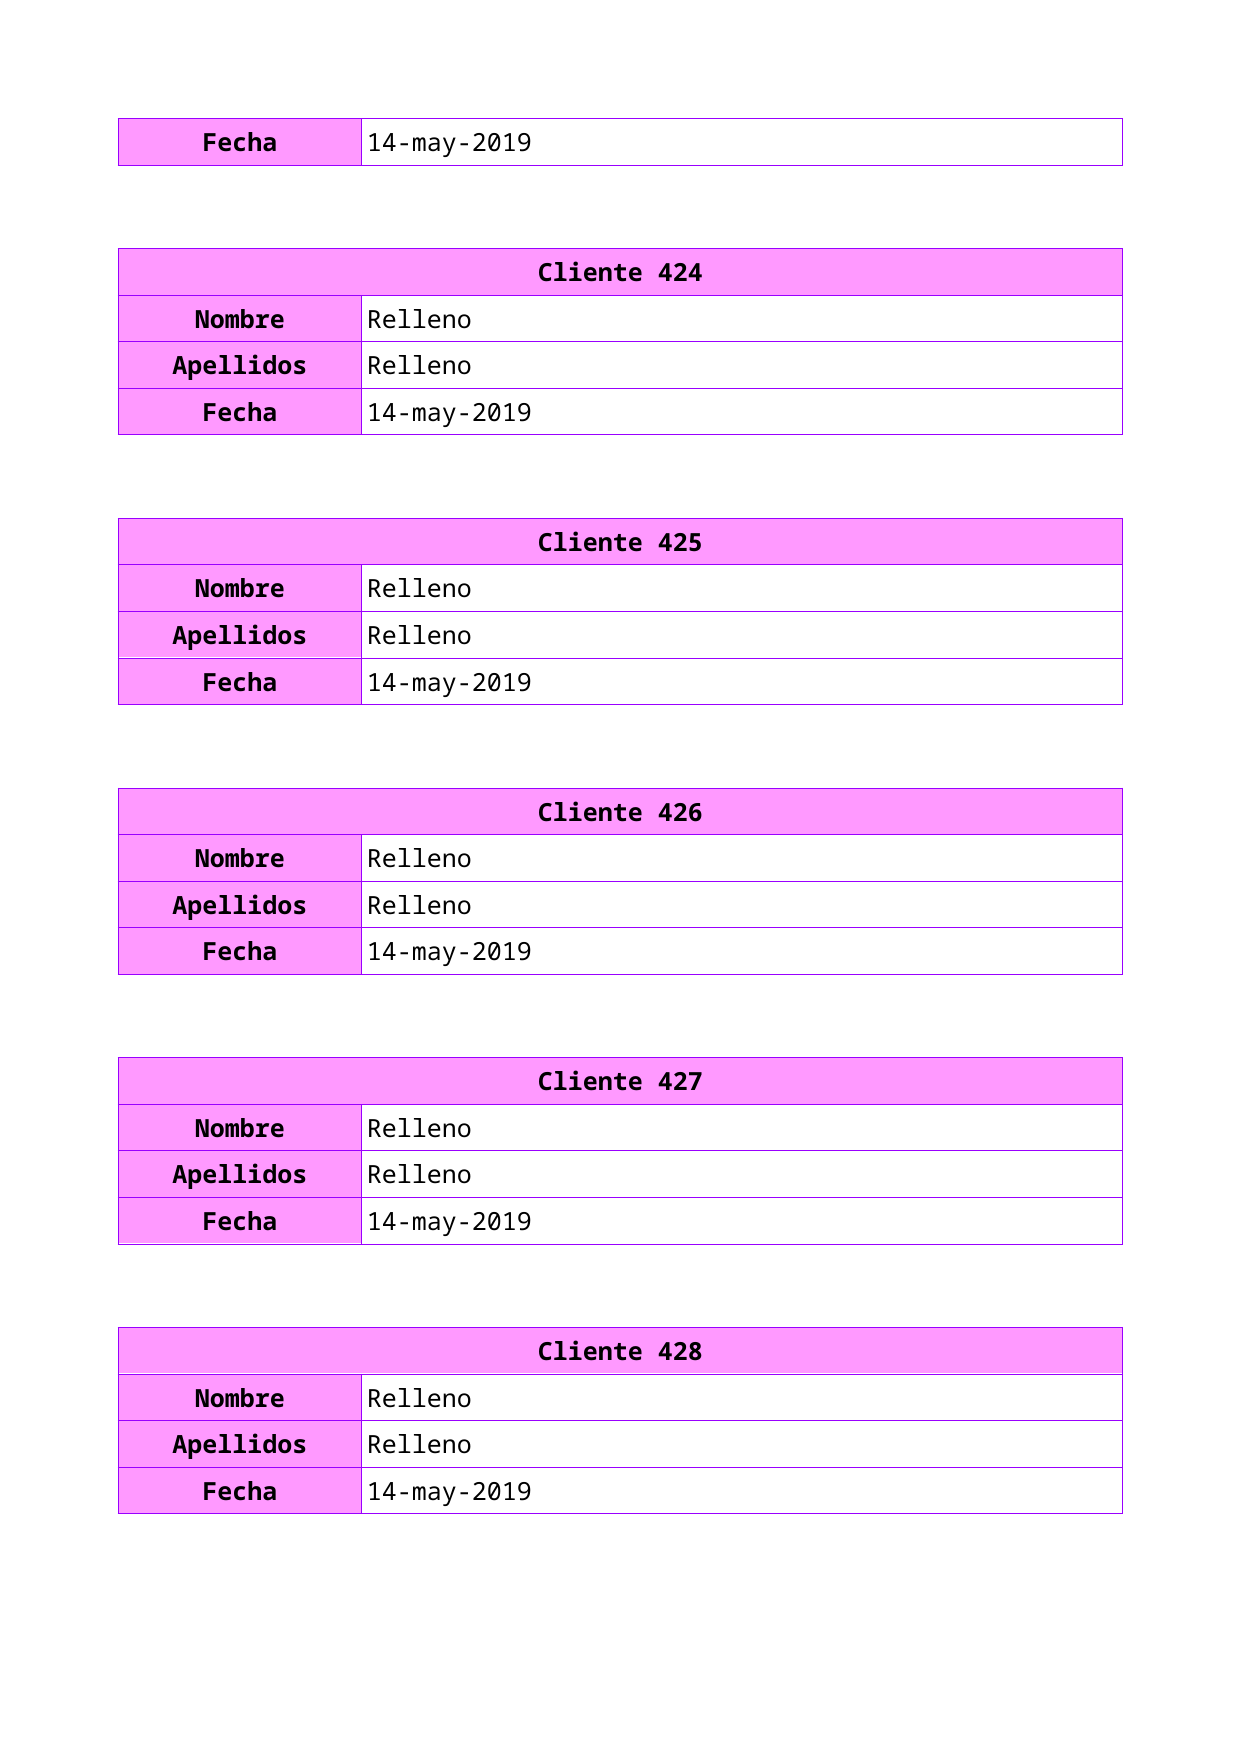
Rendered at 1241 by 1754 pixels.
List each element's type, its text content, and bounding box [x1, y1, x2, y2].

table_cell 14-may-2019 [362, 119, 1122, 165]
table_cell Relleno [362, 1105, 1122, 1150]
table_header Cliente 424 [119, 249, 1122, 295]
table_cell Apellidos [119, 612, 361, 657]
table_cell Apellidos [119, 882, 361, 927]
table_cell Fecha [119, 389, 361, 434]
table_cell Nombre [119, 1105, 361, 1150]
table_cell Relleno [362, 296, 1122, 341]
table_cell Nombre [119, 296, 361, 341]
table_cell Apellidos [119, 1151, 361, 1197]
table_cell Apellidos [119, 1421, 361, 1467]
table_cell 14-may-2019 [362, 1468, 1122, 1513]
table_cell Relleno [362, 1421, 1122, 1467]
table_cell Relleno [362, 342, 1122, 388]
table_cell 14-may-2019 [362, 1198, 1122, 1243]
table_cell Fecha [119, 1198, 361, 1243]
table_cell Nombre [119, 835, 361, 881]
table_cell 14-may-2019 [362, 928, 1122, 974]
table_cell Nombre [119, 565, 361, 611]
table_cell Nombre [119, 1375, 361, 1420]
table_cell Relleno [362, 565, 1122, 611]
table_cell Fecha [119, 119, 361, 165]
table_cell Relleno [362, 612, 1122, 657]
table_cell Relleno [362, 1375, 1122, 1420]
table_cell 14-may-2019 [362, 389, 1122, 434]
table_cell Relleno [362, 882, 1122, 927]
table_cell Apellidos [119, 342, 361, 388]
table_header Cliente 426 [119, 789, 1122, 834]
table_cell Fecha [119, 1468, 361, 1513]
table_header Cliente 425 [119, 519, 1122, 564]
table_cell 14-may-2019 [362, 659, 1122, 704]
table_cell Relleno [362, 1151, 1122, 1197]
table_cell Relleno [362, 835, 1122, 881]
table_header Cliente 428 [119, 1328, 1122, 1373]
table_header Cliente 427 [119, 1058, 1122, 1104]
table_cell Fecha [119, 928, 361, 974]
table_cell Fecha [119, 659, 361, 704]
